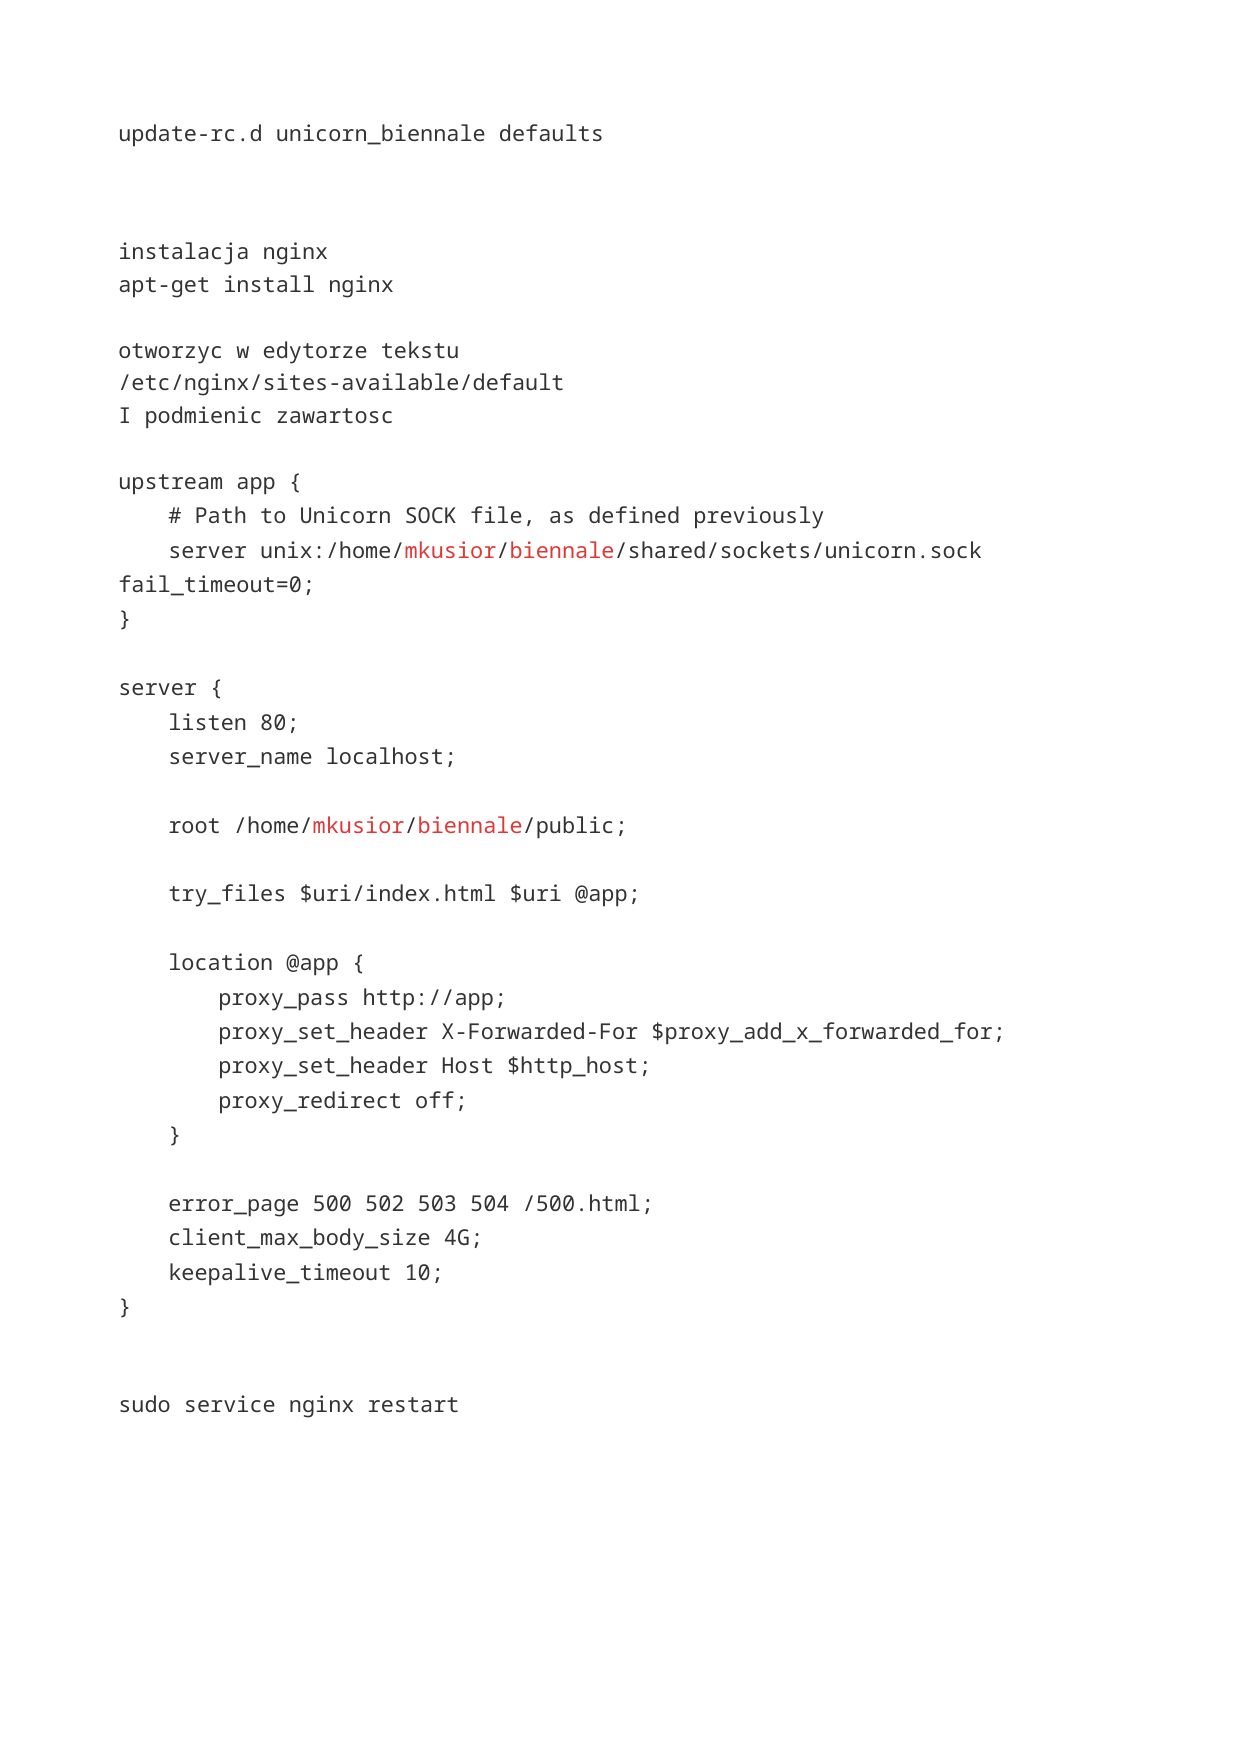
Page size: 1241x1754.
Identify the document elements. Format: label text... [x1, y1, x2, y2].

text otworzyc w edytorze tekstu [118, 332, 1122, 364]
text server { [118, 667, 1122, 702]
text listen 80; [118, 702, 1122, 736]
text keepalive_timeout 10; [118, 1252, 1122, 1286]
text } [118, 1286, 1122, 1321]
text } [118, 599, 1122, 633]
text upstream app { [118, 463, 1122, 496]
text server unix:/home/mkusior/biennale/shared/sockets/unicorn.sock fail_timeout=0; [118, 530, 1122, 599]
text error_page 500 502 503 504 /500.html; [118, 1183, 1122, 1217]
text server_name localhost; [118, 736, 1122, 771]
text apt-get install nginx [118, 266, 1122, 299]
text sudo service nginx restart [118, 1386, 1122, 1419]
text proxy_set_header X-Forwarded-For $proxy_add_x_forwarded_for; [118, 1011, 1122, 1046]
list update-rc.d unicorn_biennale defaults [118, 118, 1091, 148]
text /etc/nginx/sites-available/default [118, 364, 1122, 397]
text proxy_pass http://app; [118, 977, 1122, 1011]
text client_max_body_size 4G; [118, 1217, 1122, 1252]
text I podmienic zawartosc [118, 397, 1122, 430]
text instalacja nginx [118, 233, 1122, 266]
text } [118, 1114, 1122, 1149]
text proxy_redirect off; [118, 1080, 1122, 1114]
text location @app { [118, 942, 1122, 977]
text try_files $uri/index.html $uri @app; [118, 874, 1122, 908]
text # Path to Unicorn SOCK file, as defined previously [118, 496, 1122, 530]
text proxy_set_header Host $http_host; [118, 1046, 1122, 1080]
text root /home/mkusior/biennale/public; [118, 805, 1122, 839]
